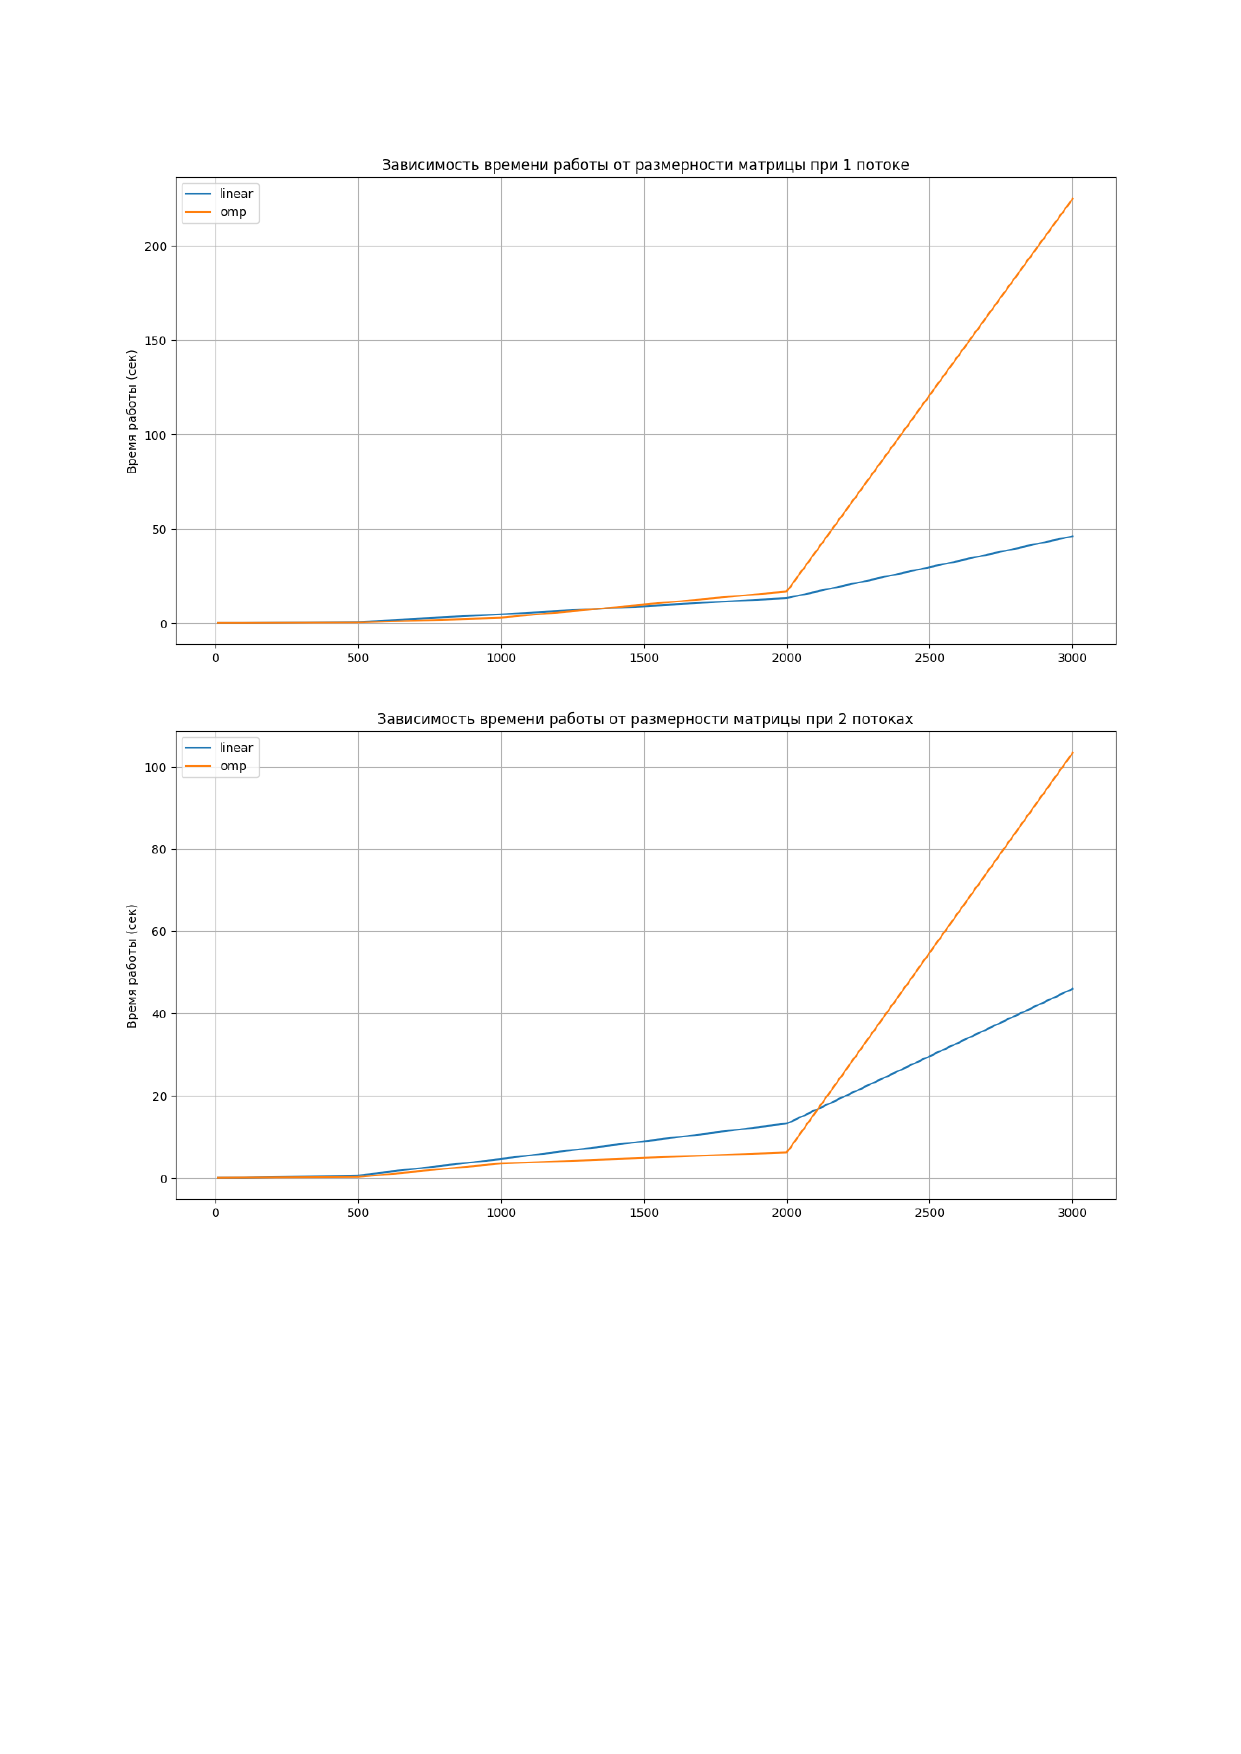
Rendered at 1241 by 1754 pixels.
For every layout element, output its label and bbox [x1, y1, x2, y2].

picture [118, 149, 1123, 673]
picture [118, 703, 1123, 1228]
